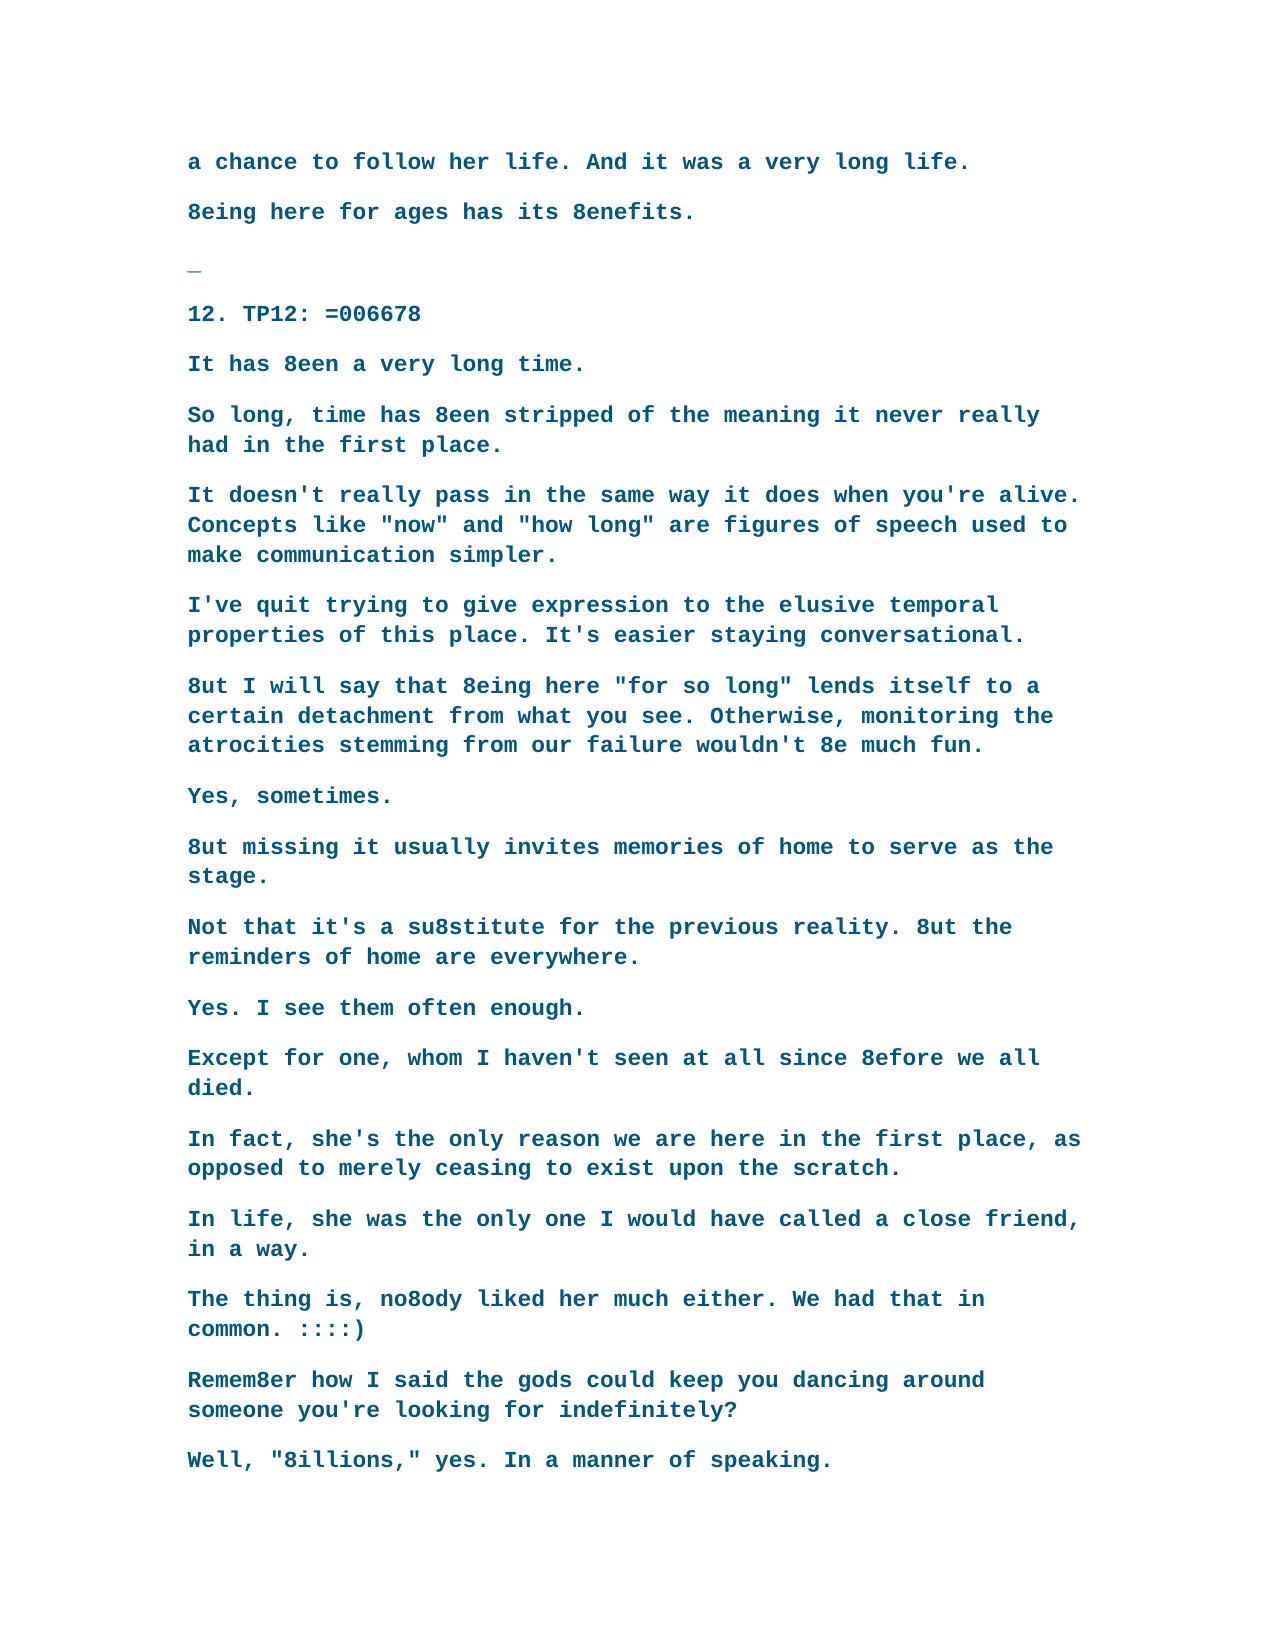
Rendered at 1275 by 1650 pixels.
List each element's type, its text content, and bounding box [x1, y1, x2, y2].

text Remem8er how I said the gods could keep you dancing around someone you're looking for indefinitely? [187, 1368, 1087, 1424]
text Except for one, whom I haven't seen at all since 8efore we all died. [187, 1046, 1087, 1102]
text 12. TP12: =006678 [187, 302, 1087, 328]
text 8ut I will say that 8eing here "for so long" lends itself to a certain detachment from what you see. Otherwise, monitoring the atrocities stemming from our failure wouldn't 8e much fun. [187, 674, 1087, 760]
text Yes, sometimes. [187, 784, 1087, 810]
text 8eing here for ages has its 8enefits. [187, 201, 1087, 227]
text _ [187, 251, 1087, 277]
text It has 8een a very long time. [187, 352, 1087, 378]
text 8ut missing it usually invites memories of home to serve as the stage. [187, 835, 1087, 891]
text In life, she was the only one I would have called a close friend, in a way. [187, 1207, 1087, 1263]
text a chance to follow her life. And it was a very long life. [187, 150, 1087, 176]
text Not that it's a su8stitute for the previous reality. 8ut the reminders of home are everywhere. [187, 915, 1087, 971]
text I've quit trying to give expression to the elusive temporal properties of this place. It's easier staying conversational. [187, 594, 1087, 649]
text Well, "8illions," yes. In a manner of speaking. [187, 1448, 1087, 1474]
text In fact, she's the only reason we are here in the first place, as opposed to merely ceasing to exist upon the scratch. [187, 1127, 1087, 1183]
text The thing is, no8ody liked her much either. We had that in common. ::::) [187, 1288, 1087, 1343]
text It doesn't really pass in the same way it does when you're alive. Concepts like "now" and "how long" are figures of speech used to make communication simpler. [187, 483, 1087, 569]
text So long, time has 8een stripped of the meaning it never really had in the first place. [187, 403, 1087, 459]
text Yes. I see them often enough. [187, 996, 1087, 1022]
